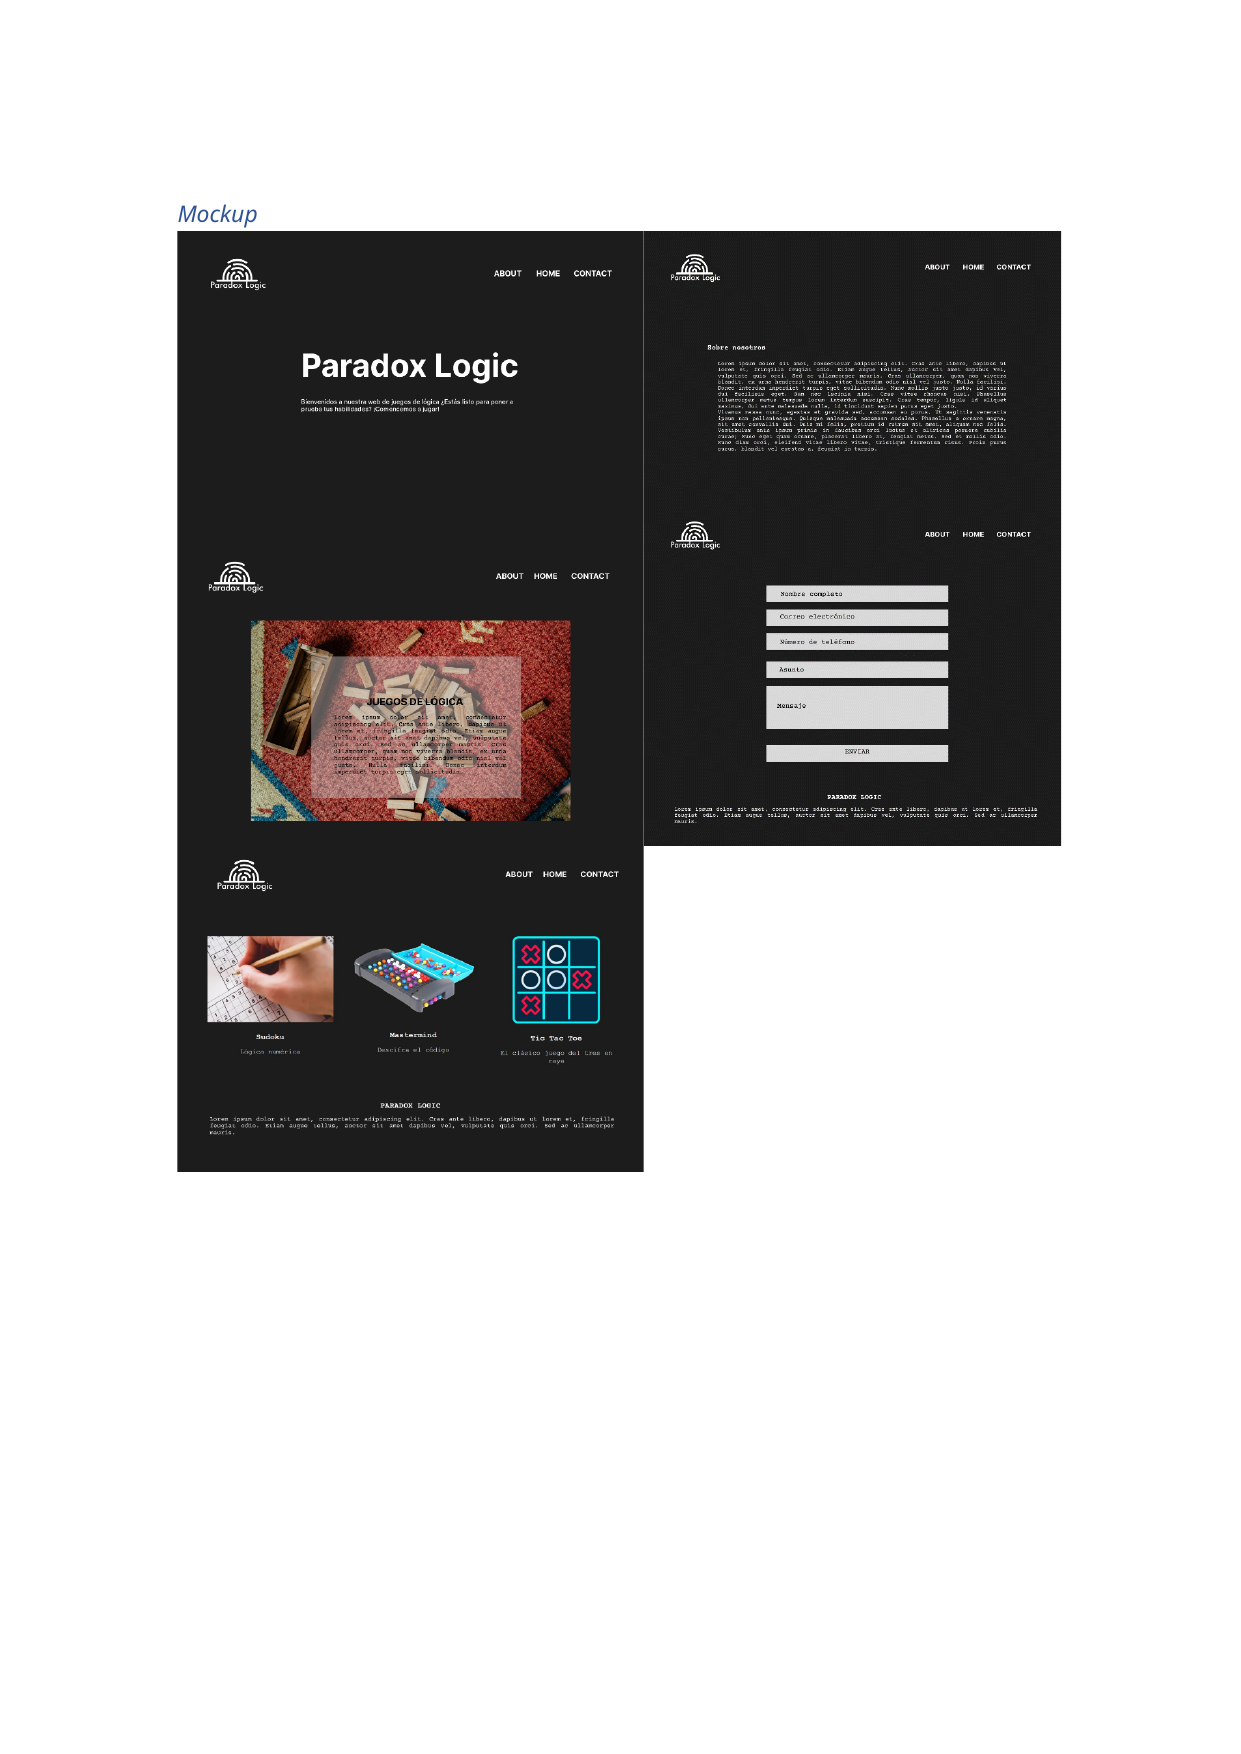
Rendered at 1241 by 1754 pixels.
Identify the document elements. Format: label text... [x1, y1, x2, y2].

subtitle Mockup [177, 198, 1063, 229]
